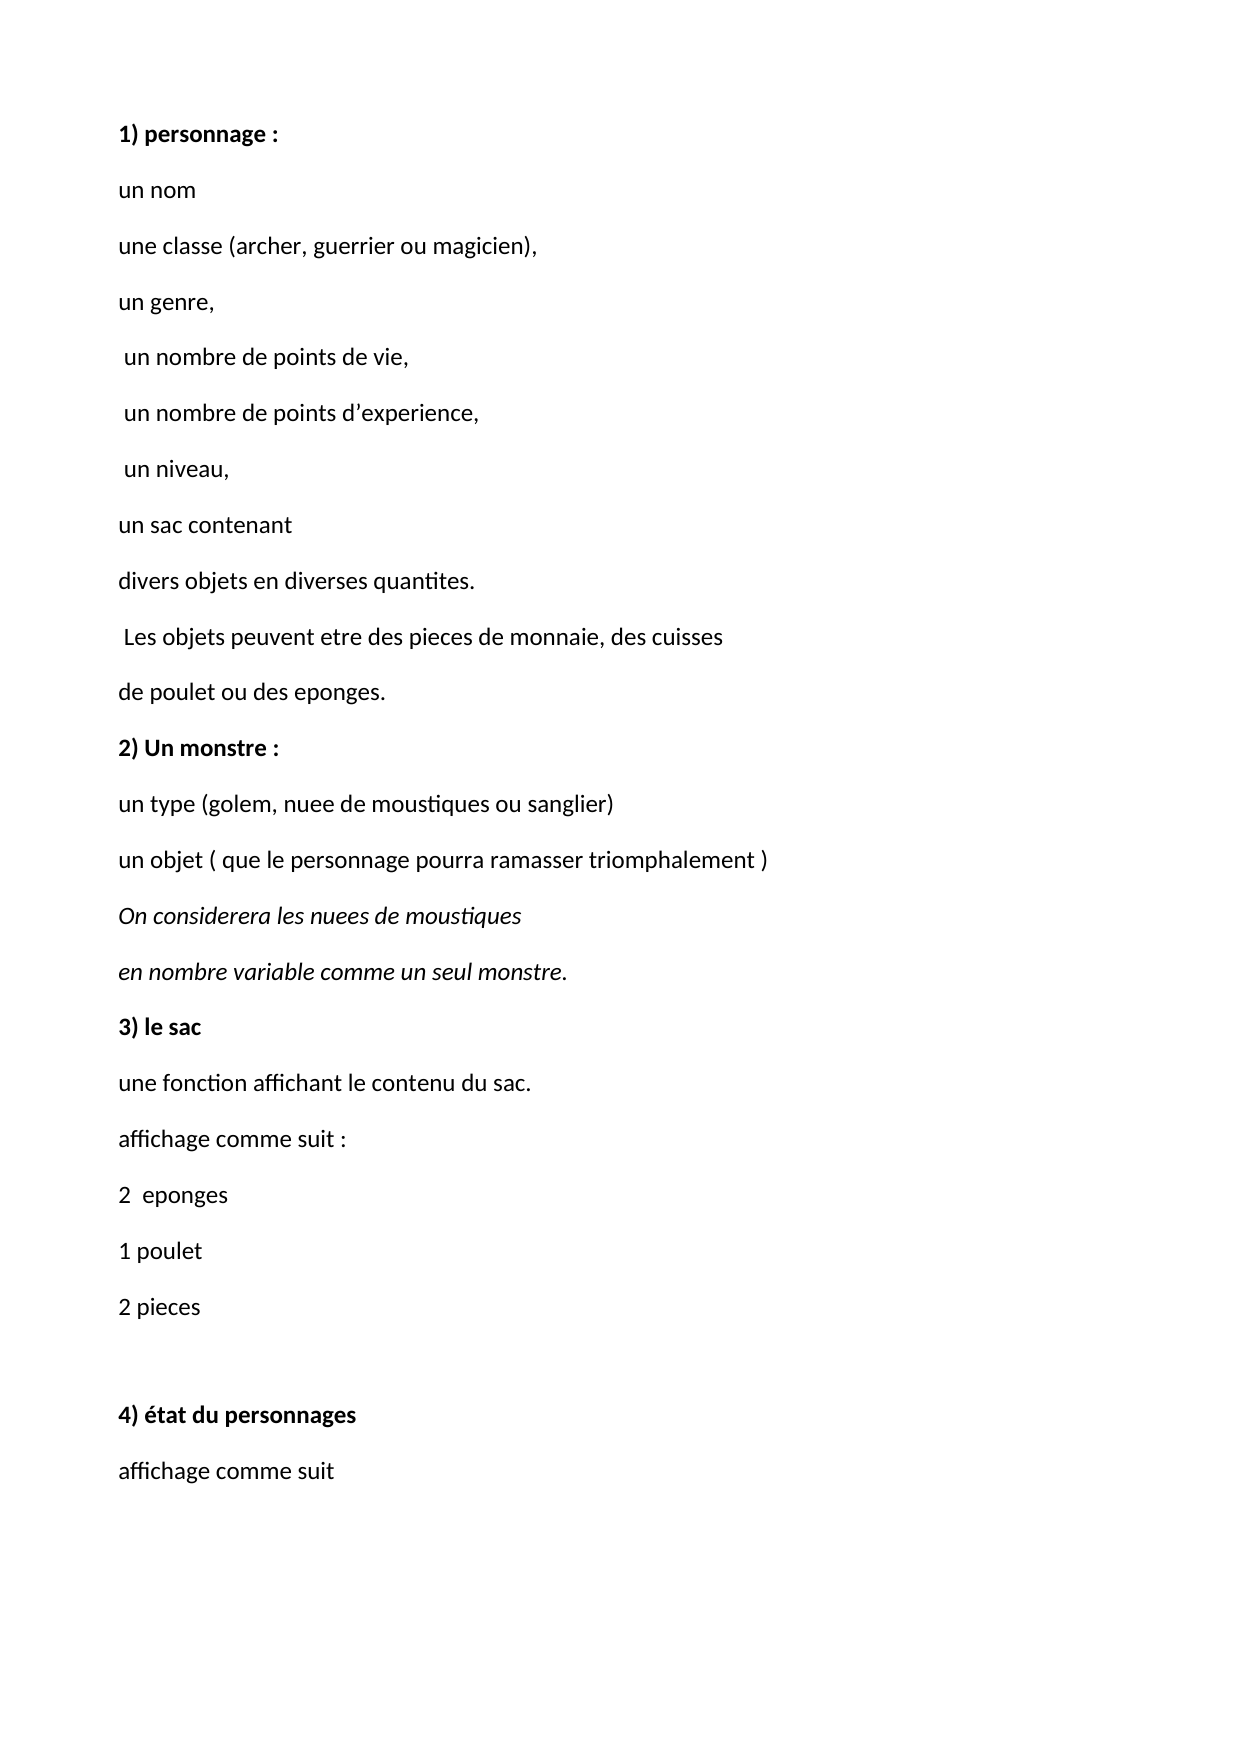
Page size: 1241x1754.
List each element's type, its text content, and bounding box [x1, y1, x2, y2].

text un sac contenant [118, 509, 1122, 539]
text un objet ( que le personnage pourra ramasser triomphalement ) [118, 844, 1122, 874]
text 1 poulet [118, 1235, 1122, 1265]
text un genre, [118, 286, 1122, 316]
text 2 pieces [118, 1291, 1122, 1321]
text 1) personnage : [118, 118, 1122, 149]
text une fonction affichant le contenu du sac. [118, 1067, 1122, 1098]
text affichage comme suit [118, 1455, 1122, 1486]
text un nombre de points d’experience, [118, 397, 1122, 428]
text 3) le sac [118, 1011, 1122, 1042]
text un nombre de points de vie, [118, 341, 1122, 372]
text de poulet ou des eponges. [118, 676, 1122, 707]
text un niveau, [118, 453, 1122, 484]
text divers objets en diverses quantites. [118, 565, 1122, 595]
text On considerera les nuees de moustiques [118, 900, 1122, 930]
text un type (golem, nuee de moustiques ou sanglier) [118, 788, 1122, 819]
text un nom [118, 174, 1122, 204]
text Les objets peuvent etre des pieces de monnaie, des cuisses [118, 621, 1122, 651]
text affichage comme suit : [118, 1123, 1122, 1154]
text 2 eponges [118, 1179, 1122, 1209]
text en nombre variable comme un seul monstre. [118, 956, 1122, 986]
text une classe (archer, guerrier ou magicien), [118, 230, 1122, 260]
text 2) Un monstre : [118, 732, 1122, 763]
text 4) état du personnages [118, 1399, 1122, 1430]
